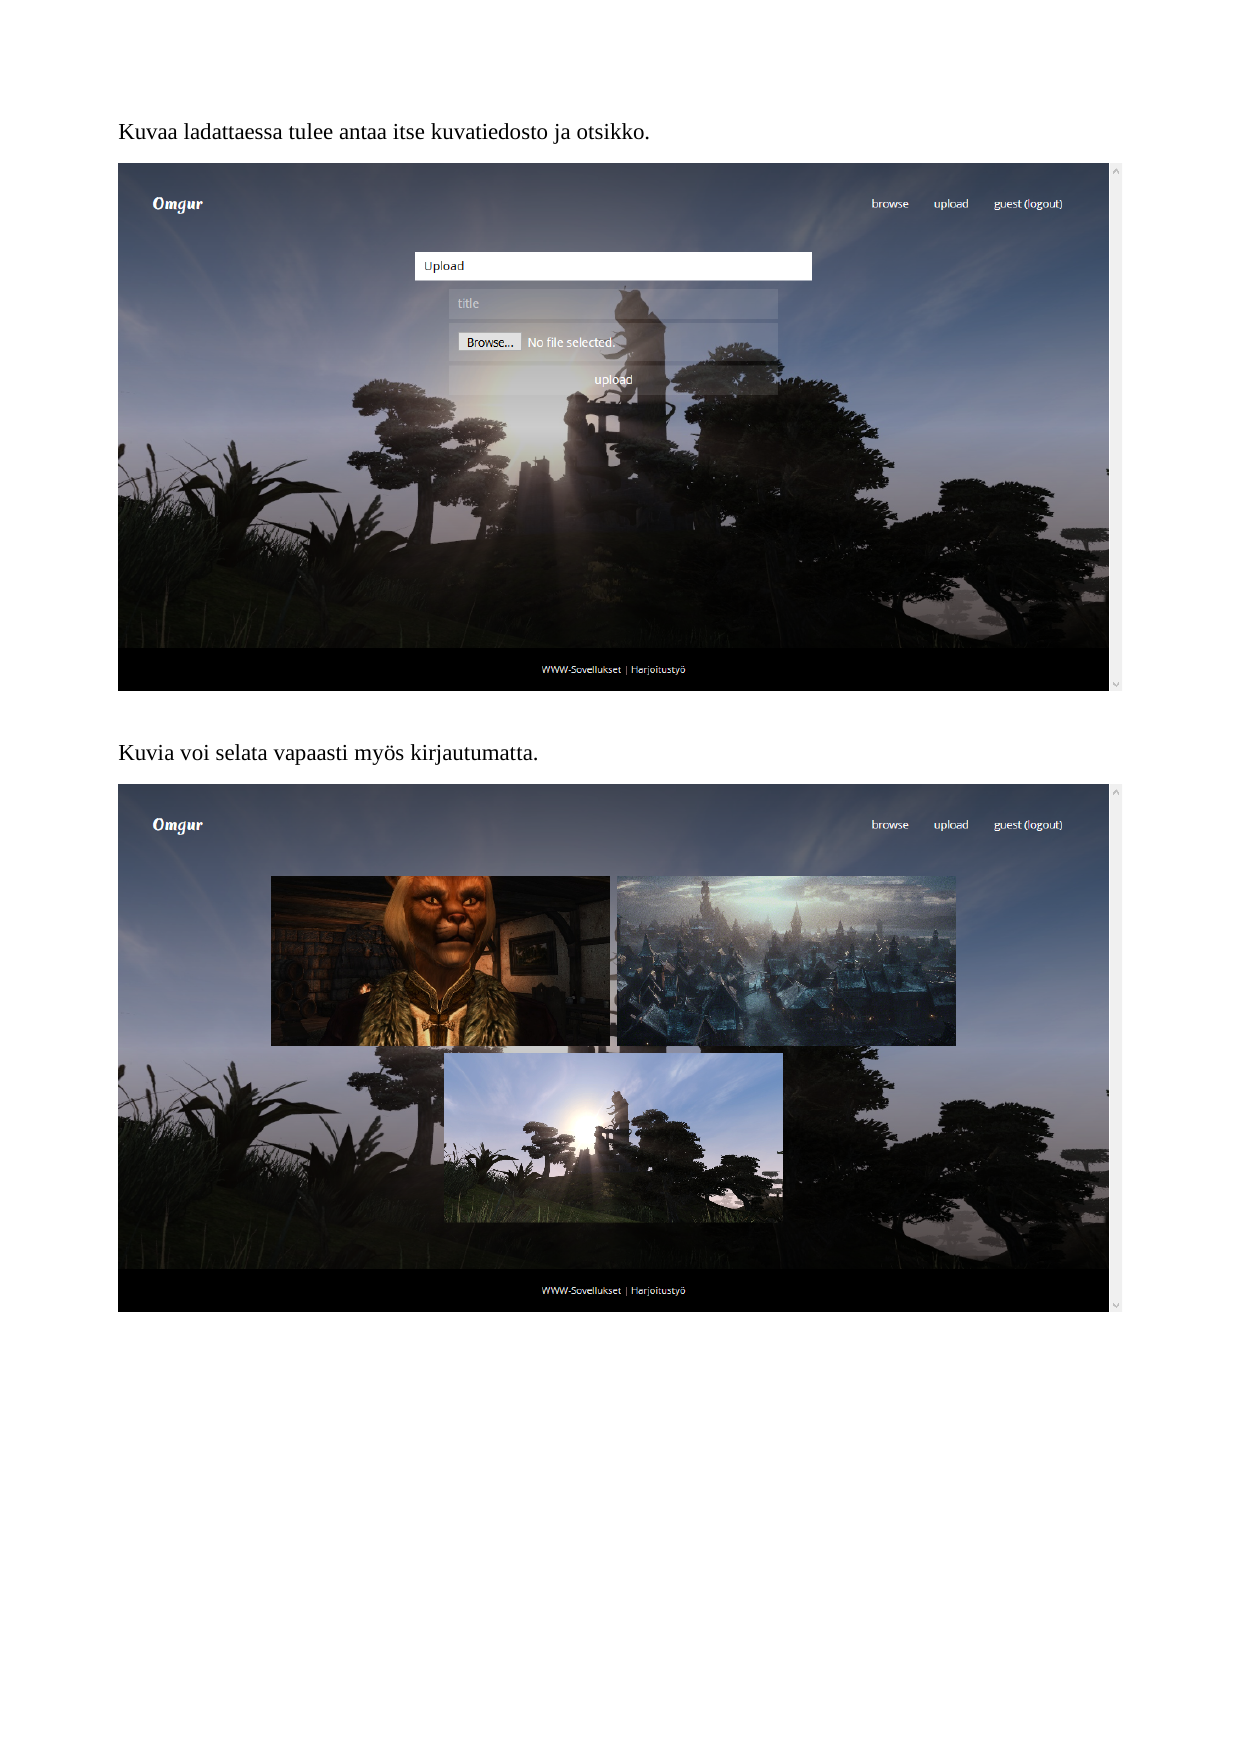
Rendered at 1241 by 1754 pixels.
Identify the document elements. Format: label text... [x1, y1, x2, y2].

text Kuvia voi selata vapaasti myös kirjautumatta. [118, 739, 1122, 766]
picture [118, 163, 1123, 691]
picture [118, 784, 1123, 1312]
text Kuvaa ladattaessa tulee antaa itse kuvatiedosto ja otsikko. [118, 118, 1122, 145]
